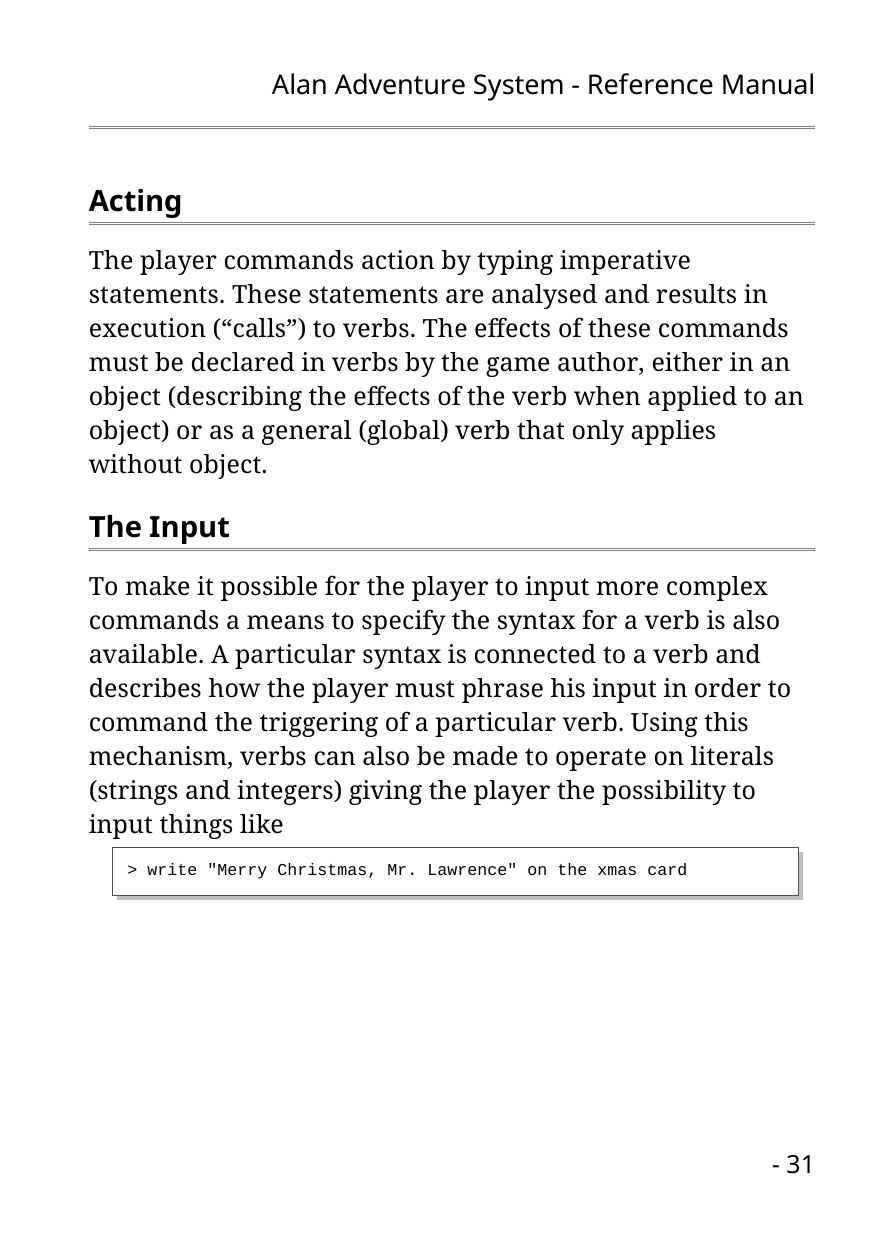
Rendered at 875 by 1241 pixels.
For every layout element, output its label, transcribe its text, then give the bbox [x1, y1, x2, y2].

subtitle The Input [88, 506, 815, 550]
subtitle Acting [88, 180, 815, 224]
text To make it possible for the player to input more complex commands a means to specify the syntax for a verb is also available. A particular syntax is connected to a verb and describes how the player must phrase his input in order to command the triggering of a particular verb. Using this mechanism, verbs can also be made to operate on literals (strings and integers) giving the player the possi­bility to input things like [88, 569, 815, 841]
text > write "Merry Christmas, Mr. Lawrence" on the xmas card [113, 848, 798, 895]
text The player commands action by typing imperative statements. These statements are analysed and results in execution (“calls”) to verbs. The effects of these commands must be declared in verbs by the game author, either in an object (describing the effects of the verb when applied to an object) or as a general (global) verb that only applies without object. [88, 243, 815, 481]
